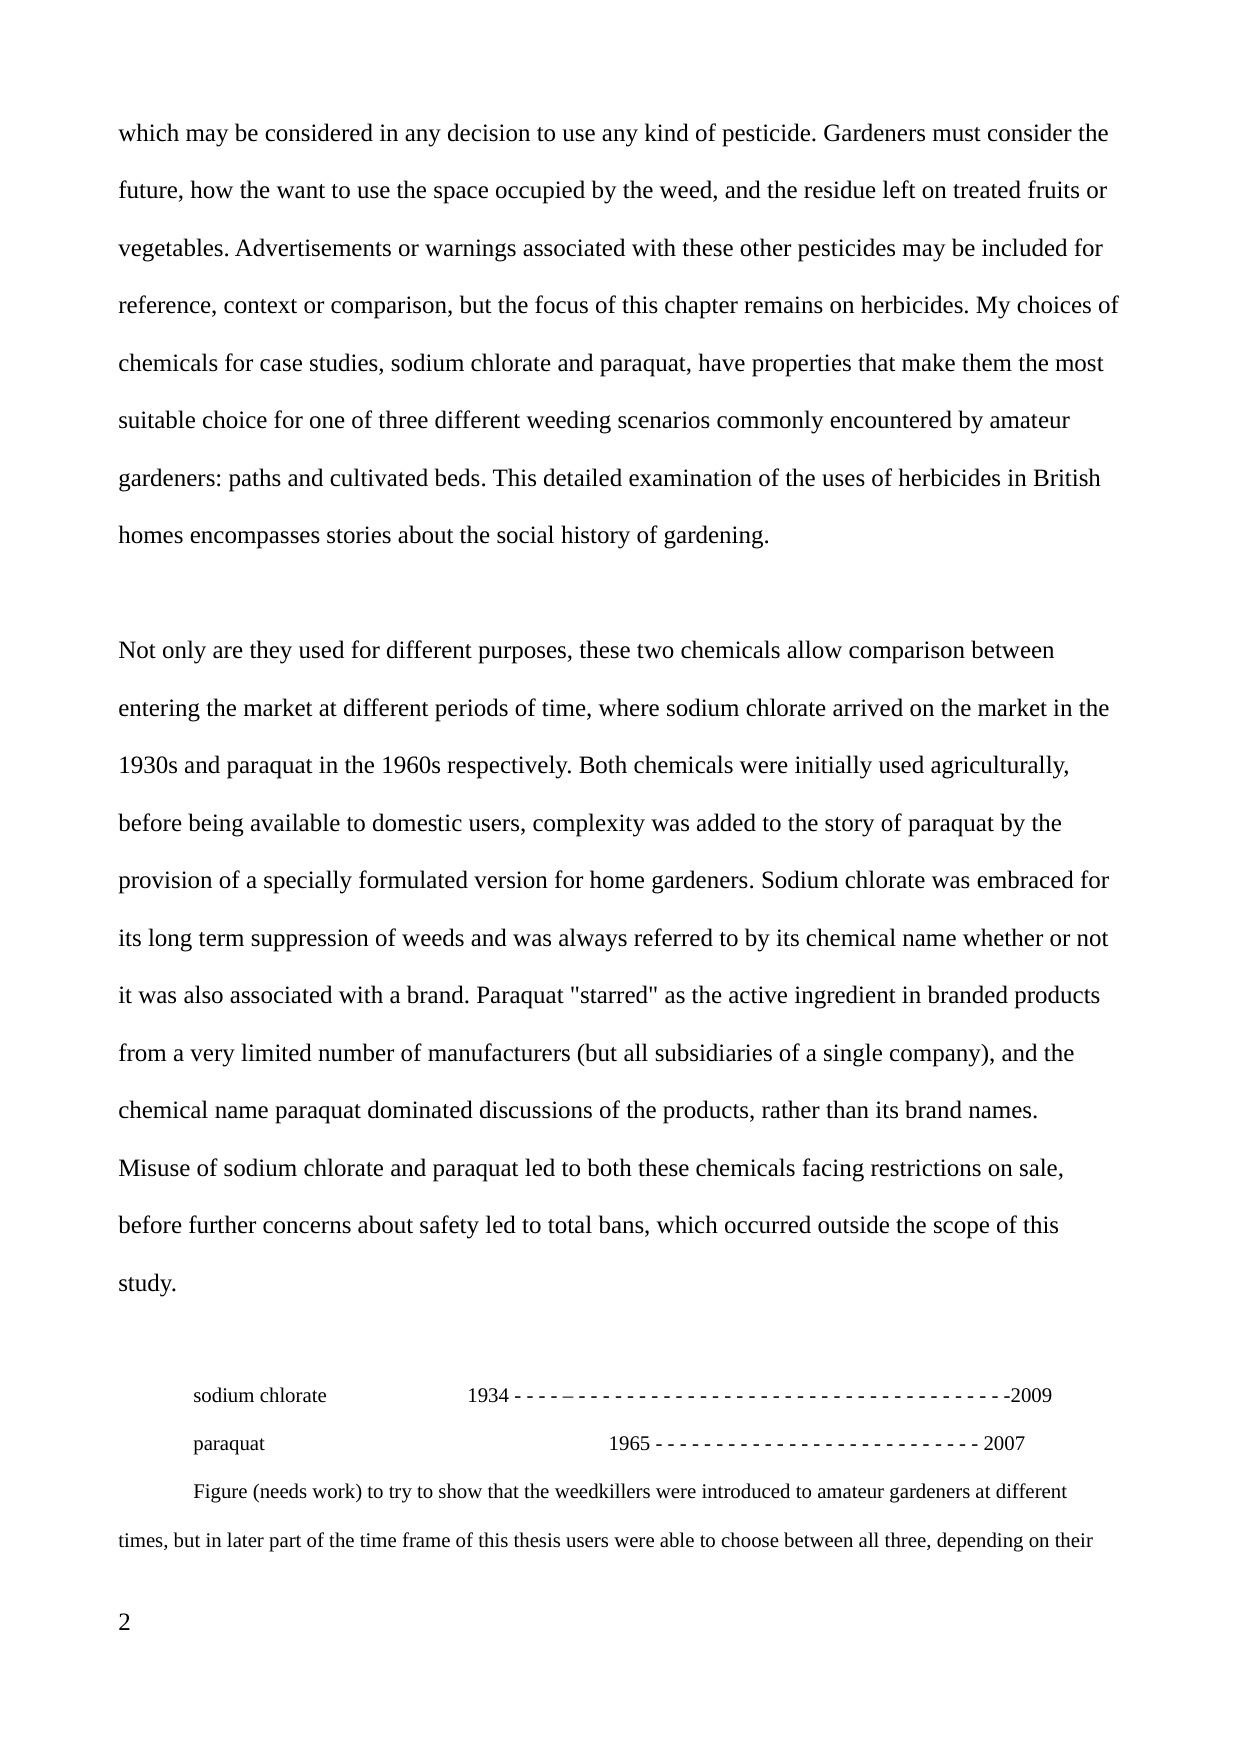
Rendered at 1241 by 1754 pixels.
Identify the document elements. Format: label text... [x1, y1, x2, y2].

text Figure (needs work) to try to show that the weedkillers were introduced to amateur gardeners at different times, but in later part of the time frame of this thesis users were able to choose between all three, depending on their [118, 1479, 1122, 1552]
text paraquat 1965 - - - - - - - - - - - - - - - - - - - - - - - - - - - 2007 [118, 1431, 1122, 1455]
text Not only are they used for different purposes, these two chemicals allow comparison between entering the market at different periods of time, where sodium chlorate arrived on the market in the 1930s and paraquat in the 1960s respectively. Both chemicals were initially used agriculturally, before being available to domestic users, complexity was added to the story of paraquat by the provision of a specially formulated version for home gardeners. Sodium chlorate was embraced for its long term suppression of weeds and was always referred to by its chemical name whether or not it was also associated with a brand. Paraquat "starred" as the active ingredient in branded products from a very limited number of manufacturers (but all subsidiaries of a single company), and the chemical name paraquat dominated discussions of the products, rather than its brand names. Misuse of sodium chlorate and paraquat led to both these chemicals facing restrictions on sale, before further concerns about safety led to total bans, which occurred outside the scope of this study. [118, 636, 1122, 1297]
text sodium chlorate 1934 - - - - – - - - - - - - - - - - - - - - - - - - - - - - - - - - - - - - - - - - -2009 [118, 1383, 1122, 1407]
text which may be considered in any decision to use any kind of pesticide. Gardeners must consider the future, how the want to use the space occupied by the weed, and the residue left on treated fruits or vegetables. Advertisements or warnings associated with these other pesticides may be included for reference, context or comparison, but the focus of this chapter remains on herbicides. My choices of chemicals for case studies, sodium chlorate and paraquat, have properties that make them the most suitable choice for one of three different weeding scenarios commonly encountered by amateur gardeners: paths and cultivated beds. This detailed examination of the uses of herbicides in British homes encompasses stories about the social history of gardening. [118, 118, 1122, 549]
